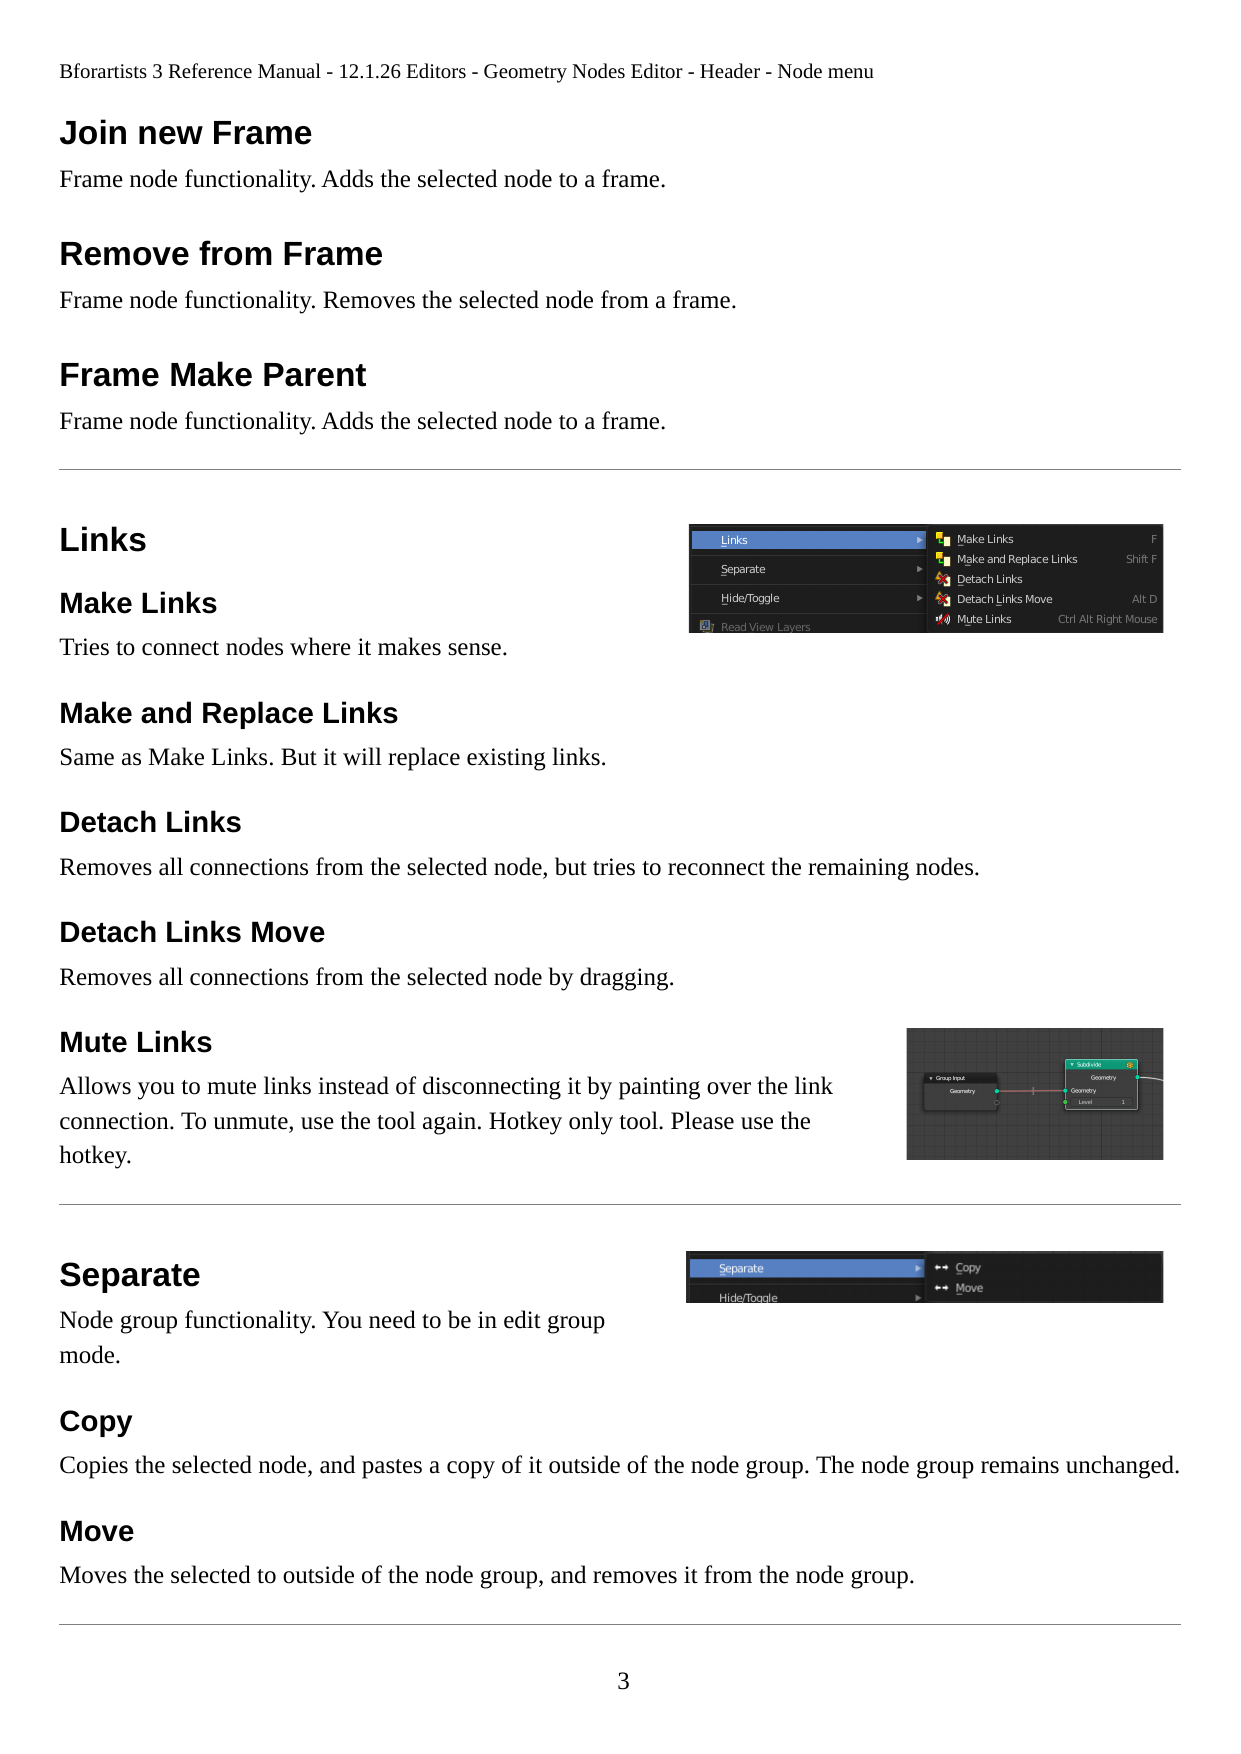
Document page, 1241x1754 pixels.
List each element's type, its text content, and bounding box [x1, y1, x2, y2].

subtitle Detach Links Move [59, 915, 1181, 949]
text Copies the selected node, and pastes a copy of it outside of the node group. The node group remains unchanged. [59, 1450, 1181, 1479]
text Node group functionality. You need to be in edit group mode. [59, 1306, 1181, 1369]
text Removes all connections from the selected node by dragging. [59, 962, 1181, 990]
subtitle Join new Frame [59, 113, 1181, 151]
subtitle [1164, 1254, 1181, 1293]
picture [688, 524, 1164, 633]
text Removes all connections from the selected node, but tries to reconnect the remaining nodes. [59, 852, 1181, 880]
picture [906, 1028, 1164, 1160]
text Frame node functionality. Adds the selected node to a frame. [59, 164, 1181, 192]
subtitle Make and Replace Links [59, 696, 1181, 729]
subtitle [1164, 586, 1181, 619]
subtitle Move [59, 1514, 1181, 1547]
subtitle Links [59, 520, 1181, 558]
text Moves the selected to outside of the node group, and removes it from the node group. [59, 1560, 1181, 1589]
text Same as Make Links. But it will replace existing links. [59, 742, 1181, 771]
text Tries to connect nodes where it makes sense. [59, 632, 1181, 661]
subtitle Separate [59, 1254, 686, 1293]
subtitle Remove from Frame [59, 234, 1181, 272]
subtitle Frame Make Parent [59, 355, 1181, 393]
subtitle Detach Links [59, 805, 1181, 839]
text Allows you to mute links instead of disconnecting it by painting over the link connection. To unmute, use the tool again. Hotkey only tool. Please use the hotkey. [59, 1071, 1181, 1169]
subtitle Make Links [59, 586, 688, 619]
text Frame node functionality. Removes the selected node from a frame. [59, 285, 1181, 313]
subtitle Mute Links [59, 1025, 1181, 1059]
picture [686, 1251, 1164, 1303]
subtitle Copy [59, 1404, 1181, 1437]
text Frame node functionality. Adds the selected node to a frame. [59, 406, 1181, 434]
